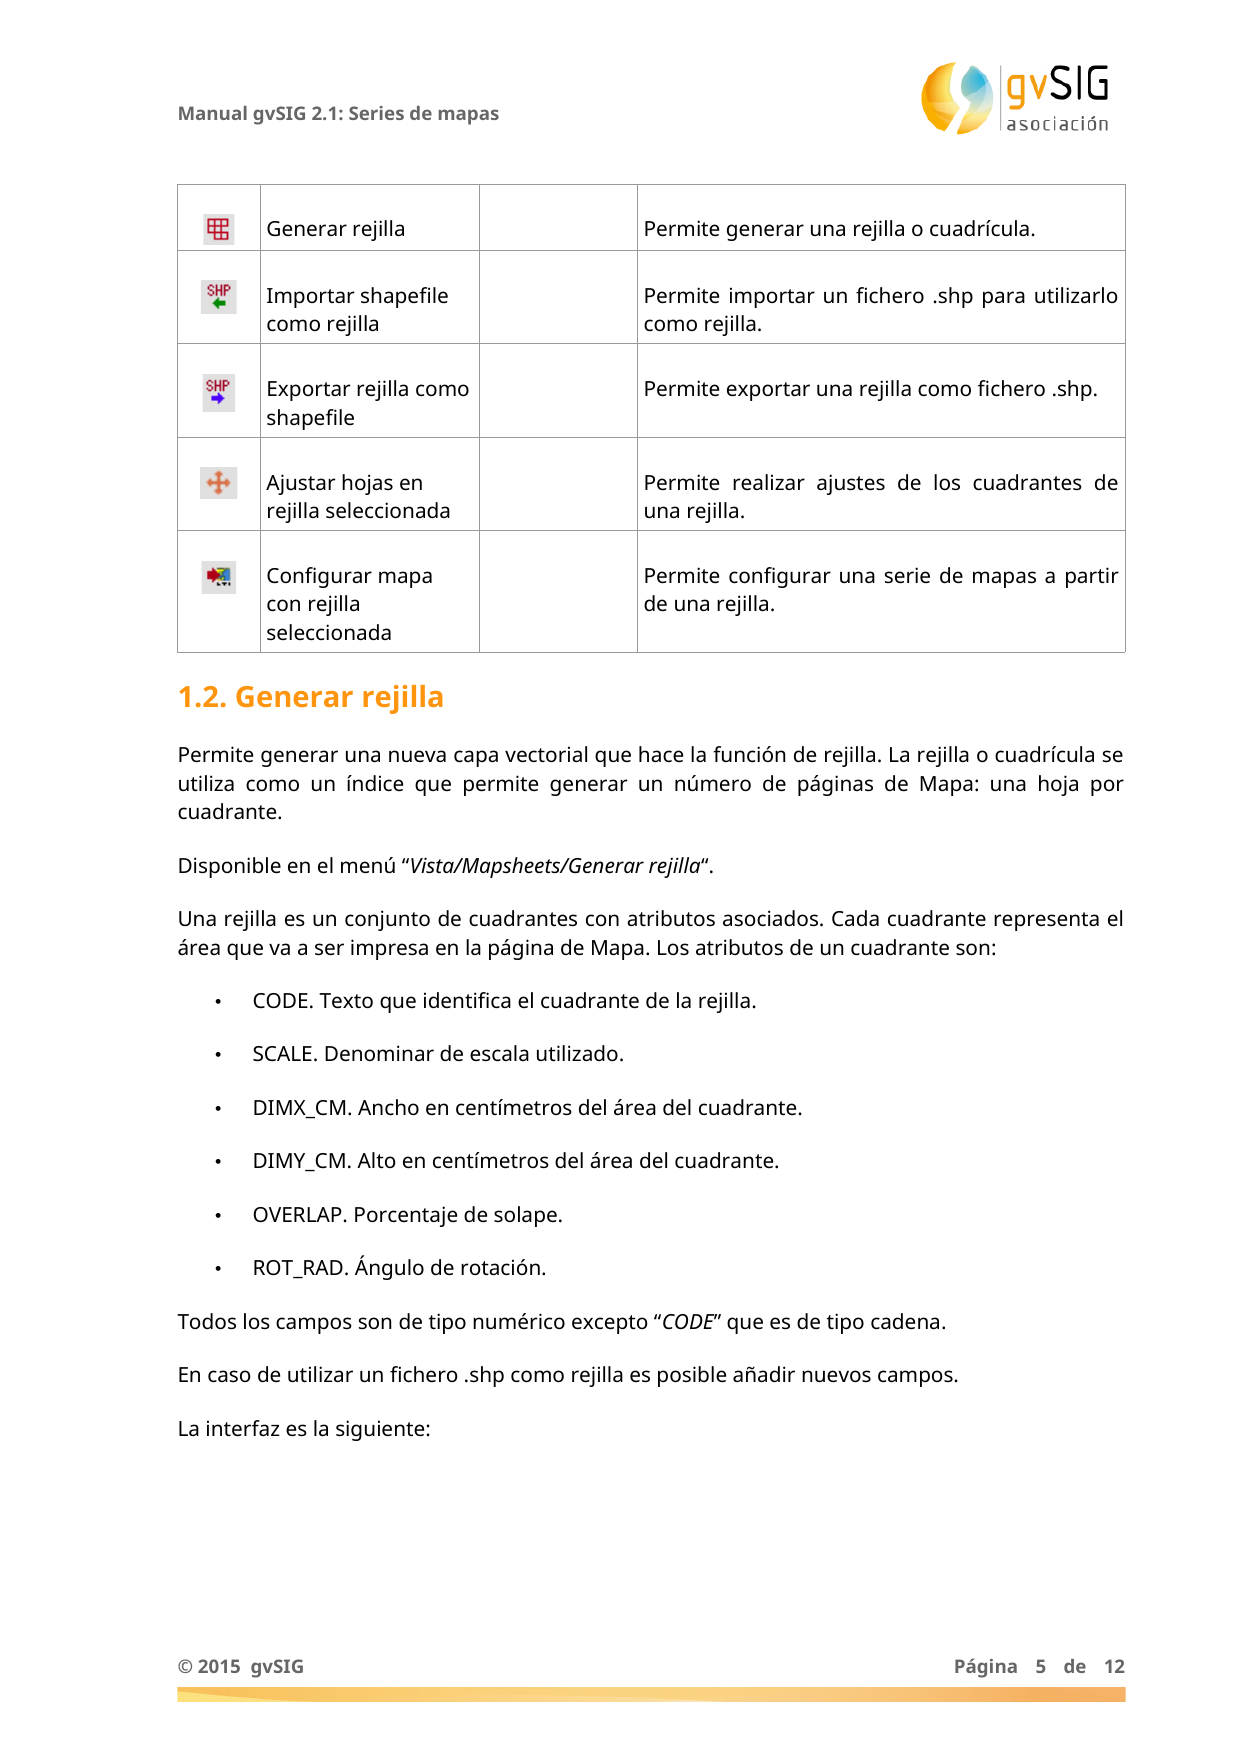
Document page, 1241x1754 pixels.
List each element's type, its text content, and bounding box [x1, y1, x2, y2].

text Permite generar una nueva capa vectorial que hace la función de rejilla. La rejilla o cuadrícula se utiliza como un índice que permite generar un número de páginas de Mapa: una hoja por cuadrante. [177, 741, 1125, 826]
table_cell [480, 344, 637, 437]
list DIMX_CM. Ancho en centímetros del área del cuadrante. [215, 1093, 1125, 1121]
picture [902, 47, 1122, 148]
table_cell [178, 438, 260, 530]
table_cell Permite realizar ajustes de los cuadrantes de una rejilla. [638, 438, 1125, 530]
table_cell Ajustar hojas en rejilla seleccionada [261, 438, 479, 530]
table_cell Exportar rejilla como shapefile [261, 344, 479, 437]
picture [203, 214, 235, 245]
list SCALE. Denominar de escala utilizado. [215, 1039, 1125, 1068]
subtitle 1.2. Generar rejilla [177, 676, 1125, 716]
table_cell [178, 251, 260, 343]
text En caso de utilizar un fichero .shp como rejilla es posible añadir nuevos campos. [177, 1360, 1125, 1389]
picture [201, 561, 237, 594]
table_cell Permite exportar una rejilla como fichero .shp. [638, 344, 1125, 437]
table_cell Permite generar una rejilla o cuadrícula. [638, 185, 1125, 250]
text Todos los campos son de tipo numérico excepto “CODE” que es de tipo cadena. [177, 1307, 1125, 1335]
list ROT_RAD. Ángulo de rotación. [215, 1253, 1125, 1282]
table_cell Generar rejilla [261, 185, 479, 250]
table_cell [178, 344, 260, 437]
table_cell Permite importar un fichero .shp para utilizarlo como rejilla. [638, 251, 1125, 343]
table_cell [480, 251, 637, 343]
table_cell Permite configurar una serie de mapas a partir de una rejilla. [638, 531, 1125, 652]
table_cell [178, 531, 260, 652]
list DIMY_CM. Alto en centímetros del área del cuadrante. [215, 1146, 1125, 1175]
list CODE. Texto que identifica el cuadrante de la rejilla. [215, 986, 1125, 1014]
text Una rejilla es un conjunto de cuadrantes con atributos asociados. Cada cuadrante representa el área que va a ser impresa en la página de Mapa. Los atributos de un cuadrante son: [177, 904, 1125, 961]
picture [200, 467, 238, 499]
table_cell [480, 185, 637, 250]
table_cell [178, 185, 260, 250]
table_cell [480, 438, 637, 530]
picture [202, 374, 236, 412]
table_cell [480, 531, 637, 652]
picture [200, 280, 237, 314]
table_cell Configurar mapa con rejilla seleccionada [261, 531, 479, 652]
table_cell Importar shapefile como rejilla [261, 251, 479, 343]
list OVERLAP. Porcentaje de solape. [215, 1200, 1125, 1228]
text Disponible en el menú “Vista/Mapsheets/Generar rejilla“. [177, 851, 1125, 879]
picture [177, 1687, 1126, 1702]
text La interfaz es la siguiente: [177, 1414, 1125, 1442]
